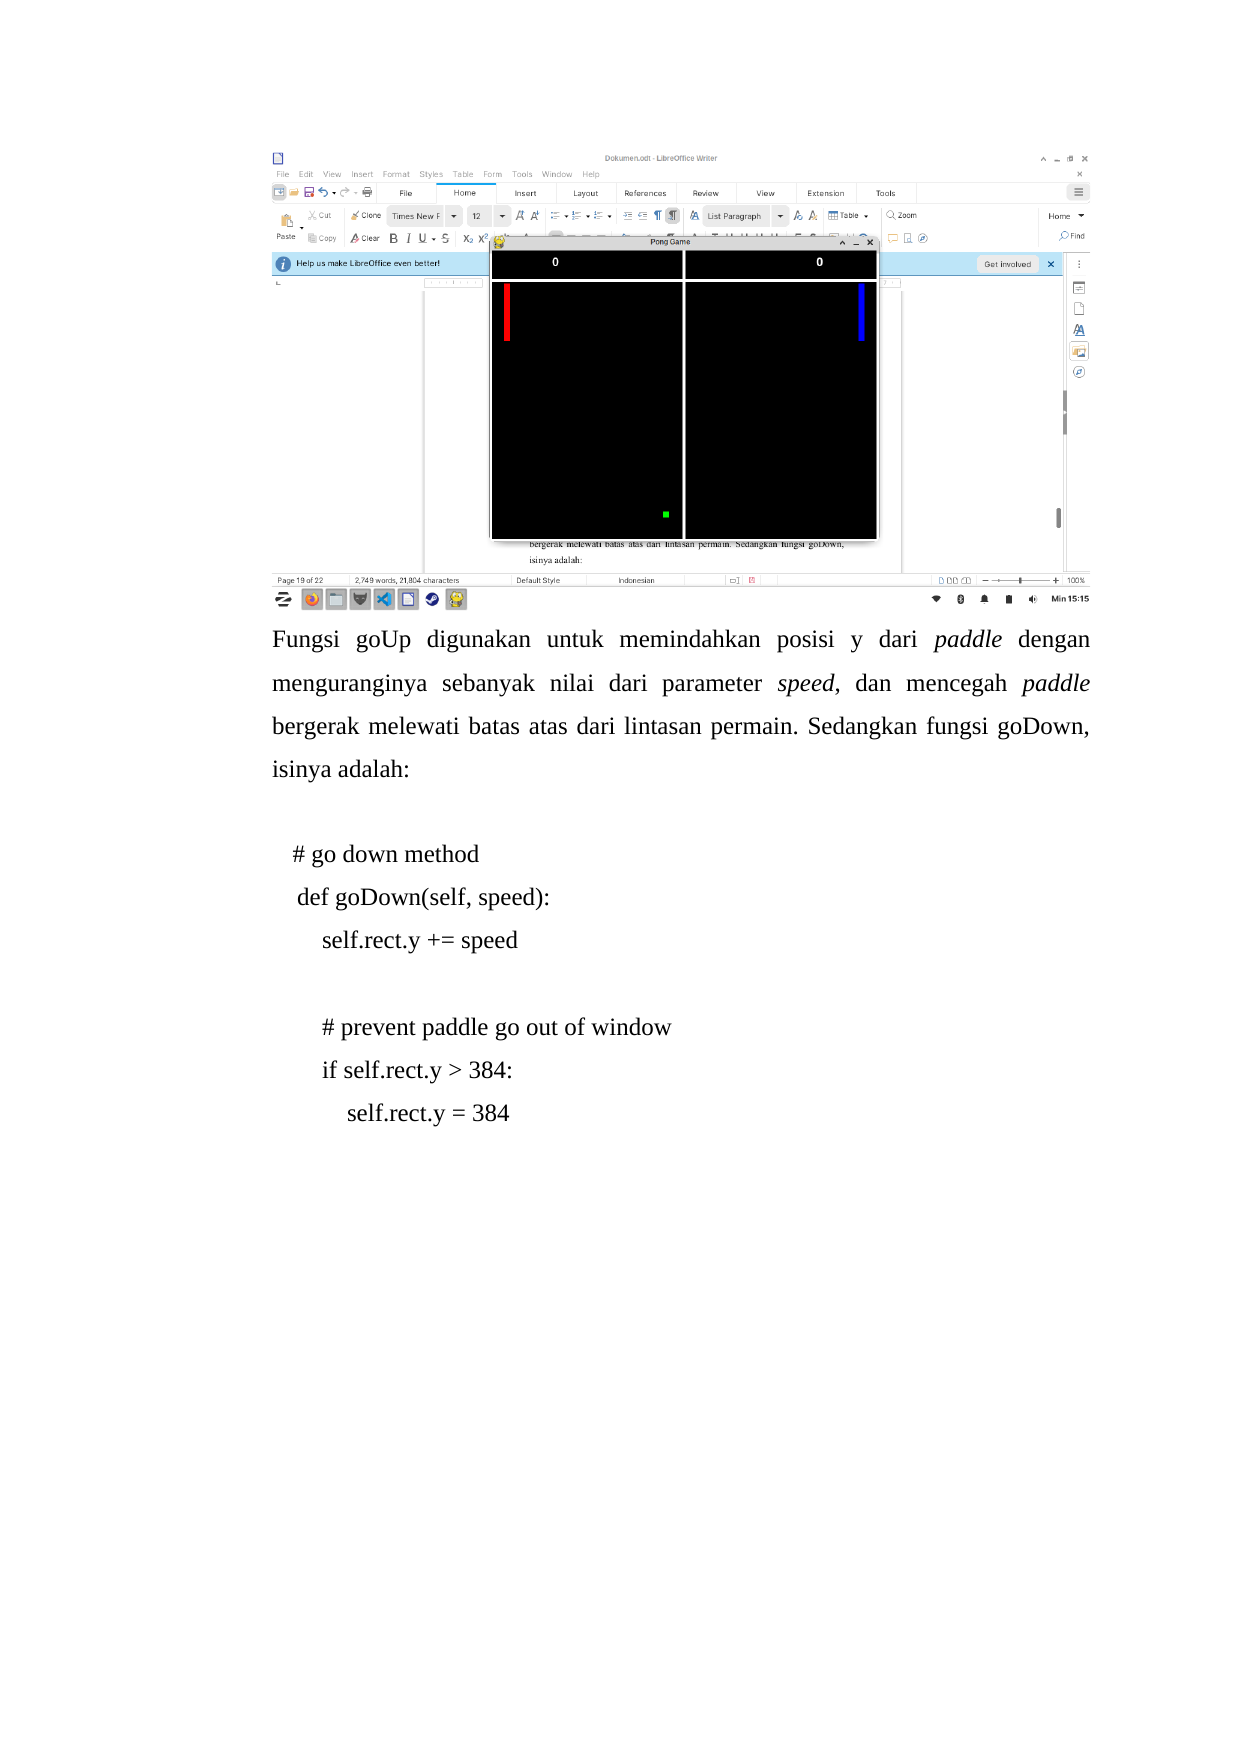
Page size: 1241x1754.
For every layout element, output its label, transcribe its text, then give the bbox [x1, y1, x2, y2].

list Fungsi goUp digunakan untuk memindahkan posisi y dari paddle dengan menguranginya sebanyak nilai dari parameter speed, dan mencegah paddle bergerak melewati batas atas dari lintasan permain. Sedangkan fungsi goDown, isinya adalah: [272, 624, 1090, 783]
list self.rect.y = 384 [272, 1098, 1090, 1127]
picture [271, 150, 1091, 611]
list # go down method [272, 839, 1090, 868]
list # prevent paddle go out of window [272, 1012, 1090, 1040]
list if self.rect.y > 384: [272, 1055, 1090, 1083]
list self.rect.y += speed [272, 925, 1090, 954]
list def goDown(self, speed): [272, 882, 1090, 911]
